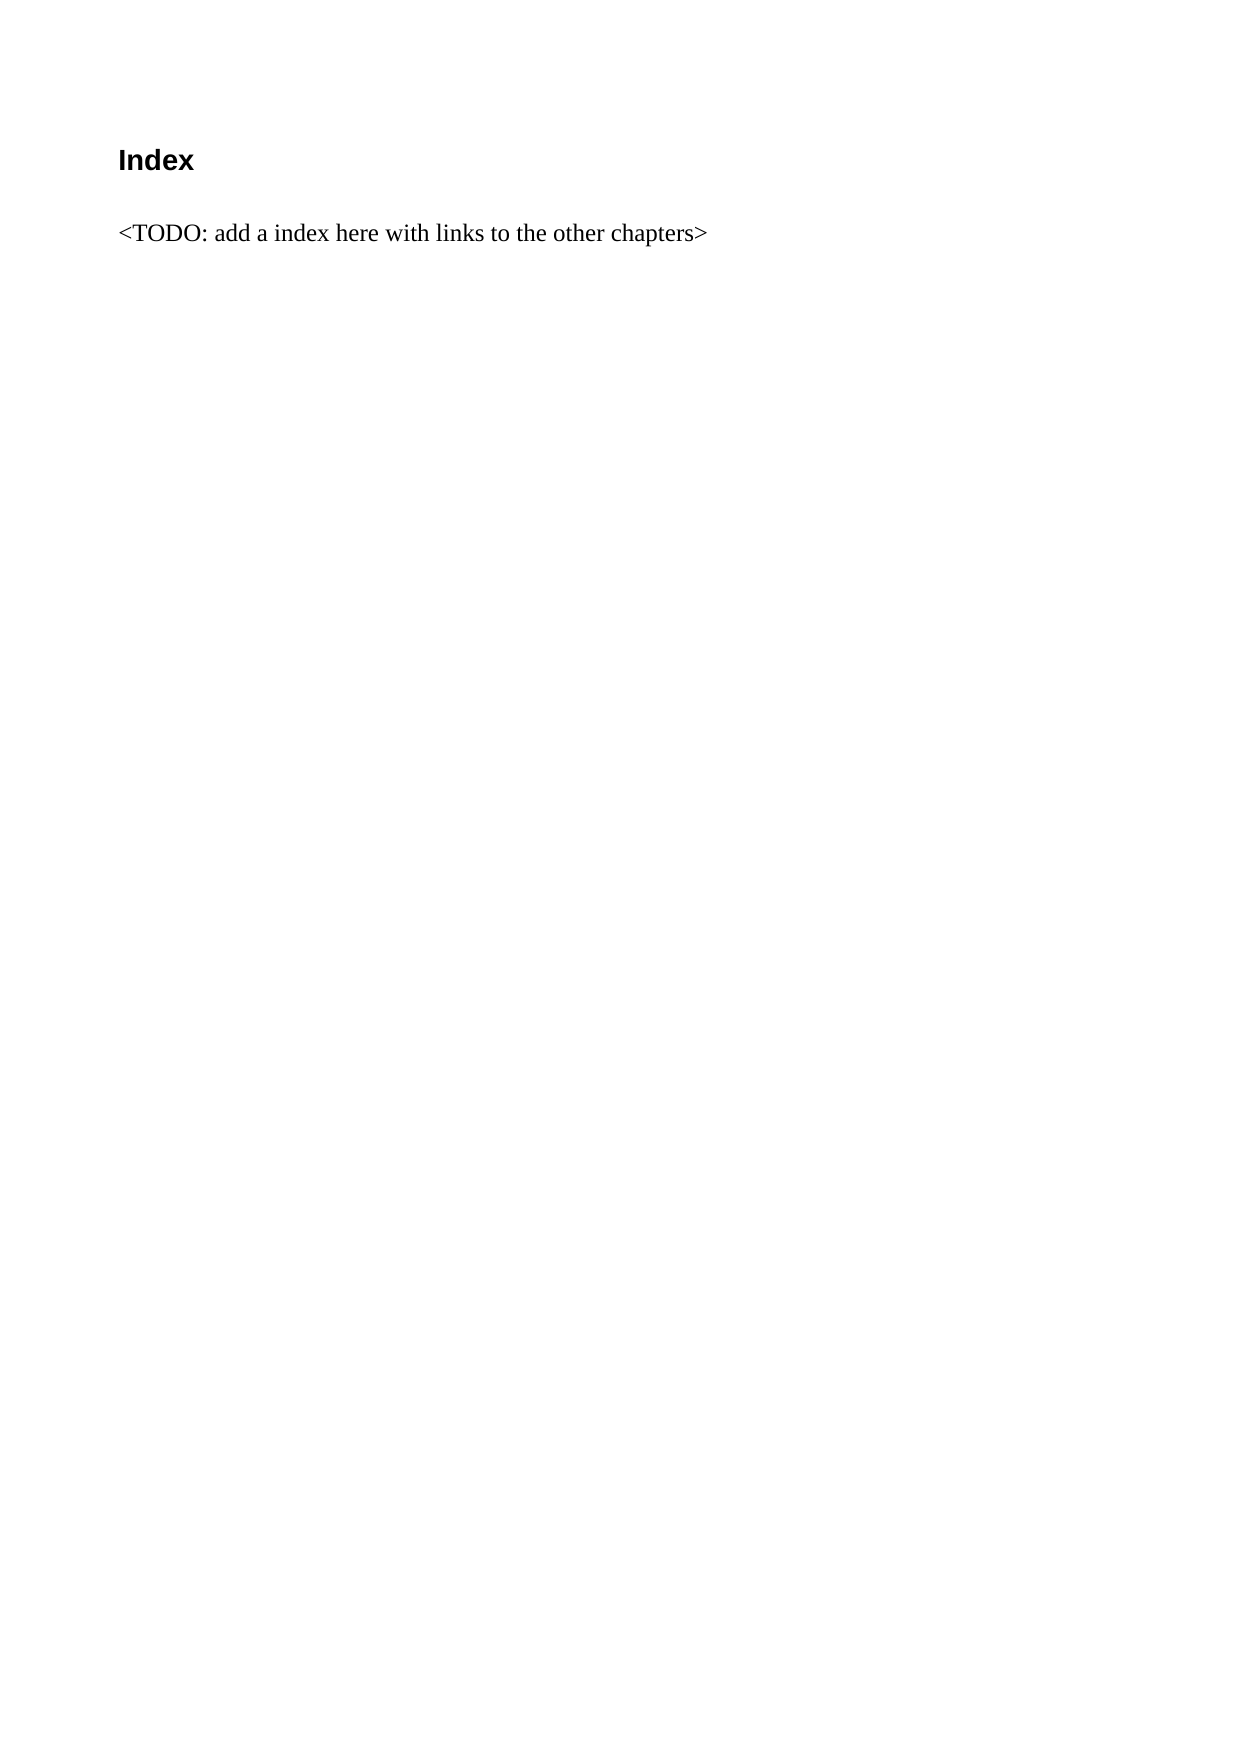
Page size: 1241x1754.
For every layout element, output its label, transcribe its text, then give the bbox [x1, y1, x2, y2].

text <TODO: add a index here with links to the other chapters> [118, 218, 1122, 247]
subtitle Index [118, 143, 1122, 177]
